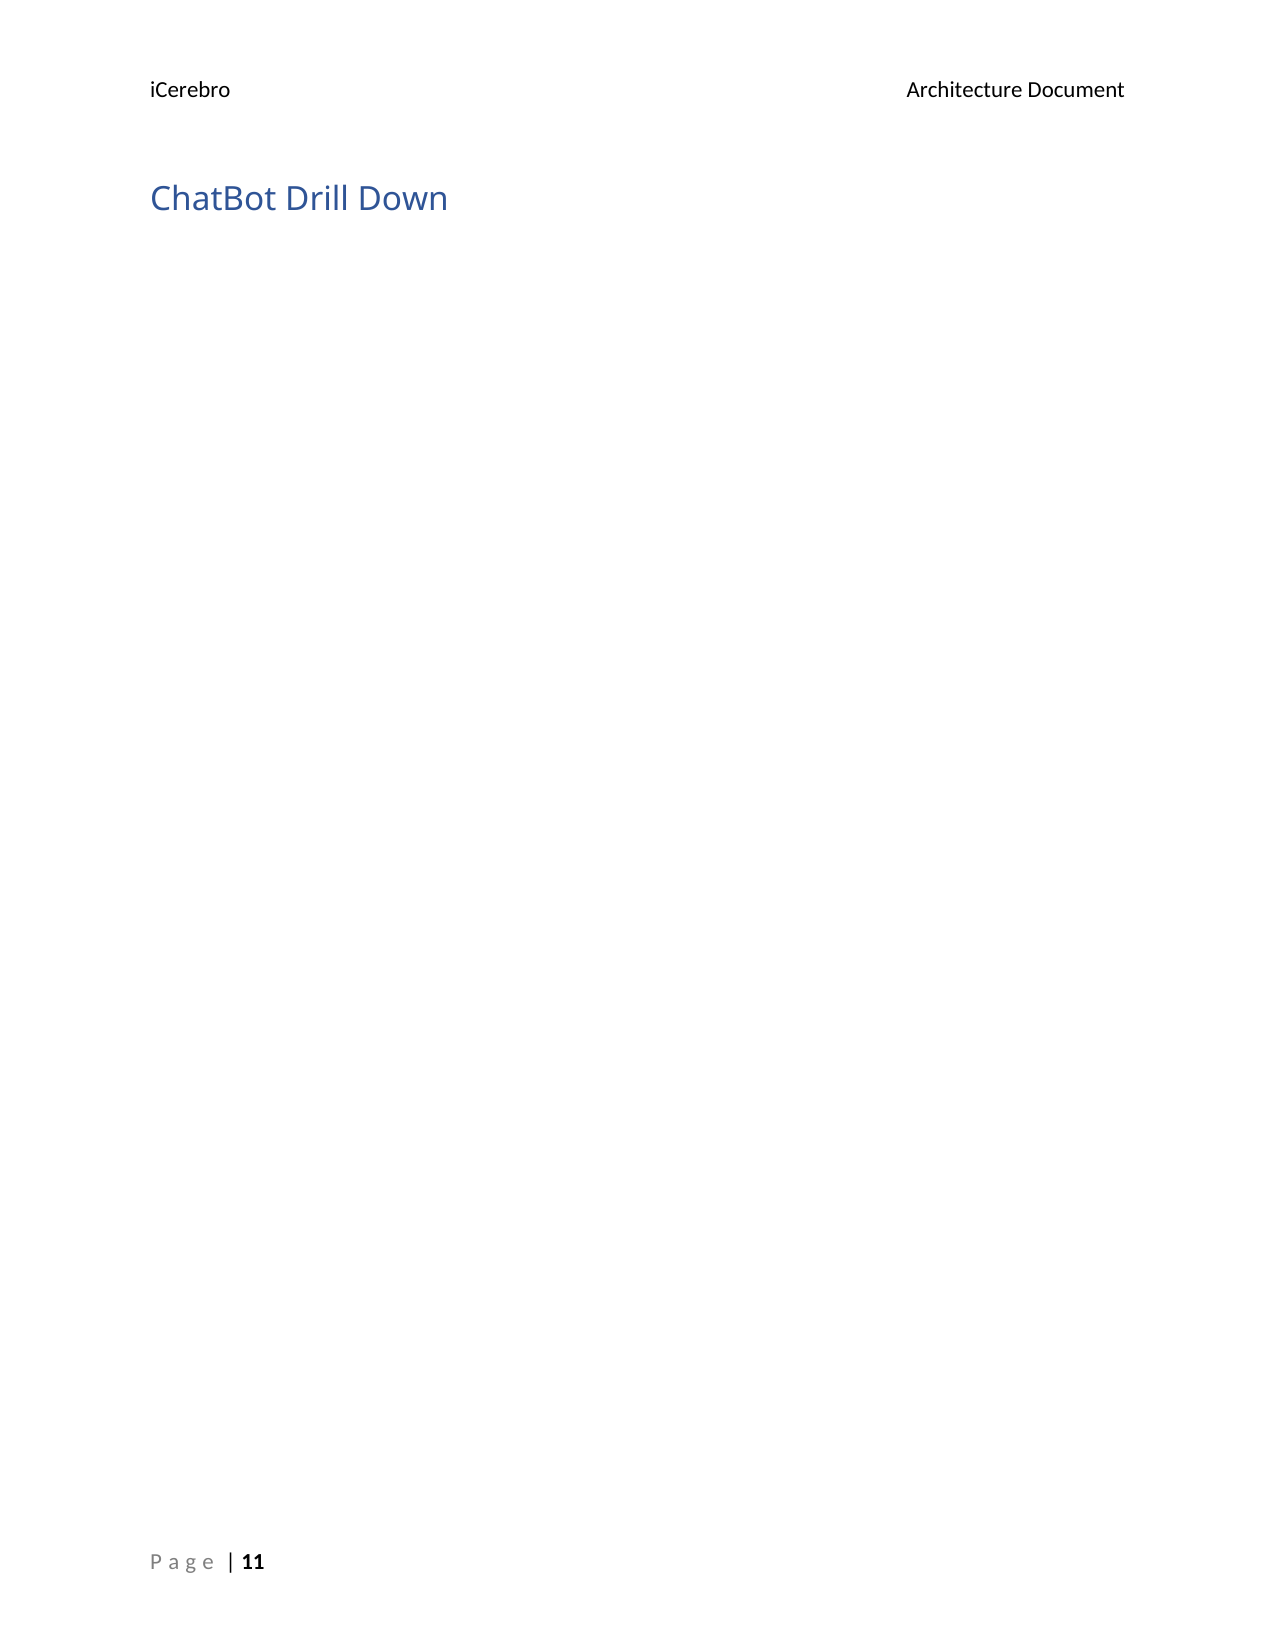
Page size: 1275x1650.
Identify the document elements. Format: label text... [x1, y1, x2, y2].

subtitle ChatBot Drill Down [150, 175, 1125, 220]
